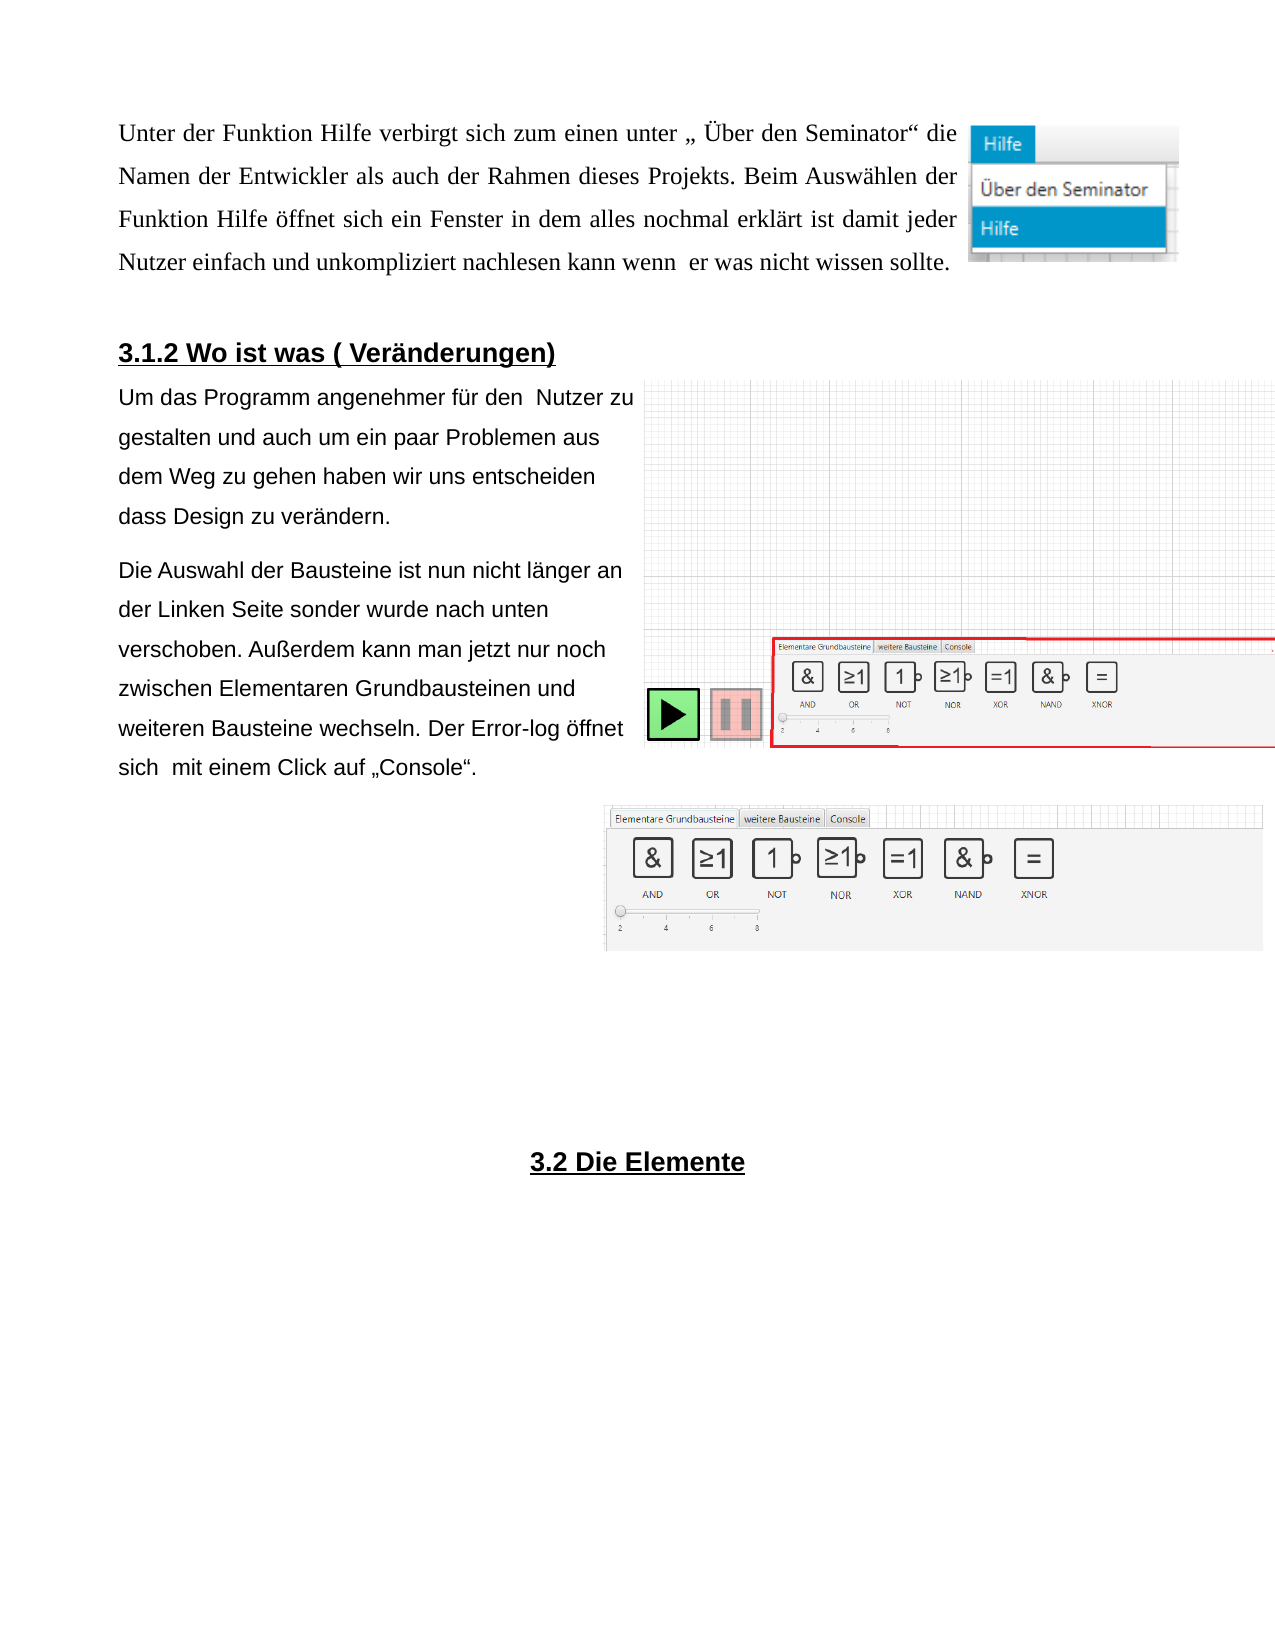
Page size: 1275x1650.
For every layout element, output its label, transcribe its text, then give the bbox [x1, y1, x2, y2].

text 3.1.2 Wo ist was ( Veränderungen) [118, 337, 1157, 369]
text Die Auswahl der Bausteine ist nun nicht länger an der Linken Seite sonder wurde nach unten verschoben. Außerdem kann man jetzt nur noch zwischen Elementaren Grundbausteinen und weiteren Bausteine wechseln. Der Error-log öffnet sich mit einem Click auf „Console“. [118, 557, 1157, 781]
text Um das Programm angenehmer für den Nutzer zu gestalten und auch um ein paar Problemen aus dem Weg zu gehen haben wir uns entscheiden dass Design zu verändern. [118, 384, 643, 529]
text 3.2 Die Elemente [118, 1146, 1157, 1177]
text Unter der Funktion Hilfe verbirgt sich zum einen unter „ Über den Seminator“ die Namen der Entwickler als auch der Rahmen dieses Projekts. Beim Auswählen der Funktion Hilfe öffnet sich ein Fenster in dem alles nochmal erklärt ist damit jeder Nutzer einfach und unkompliziert nachlesen kann wenn er was nicht wissen sollte. [118, 118, 1157, 276]
picture [603, 805, 1264, 951]
picture [968, 118, 1179, 262]
picture [643, 380, 1275, 748]
